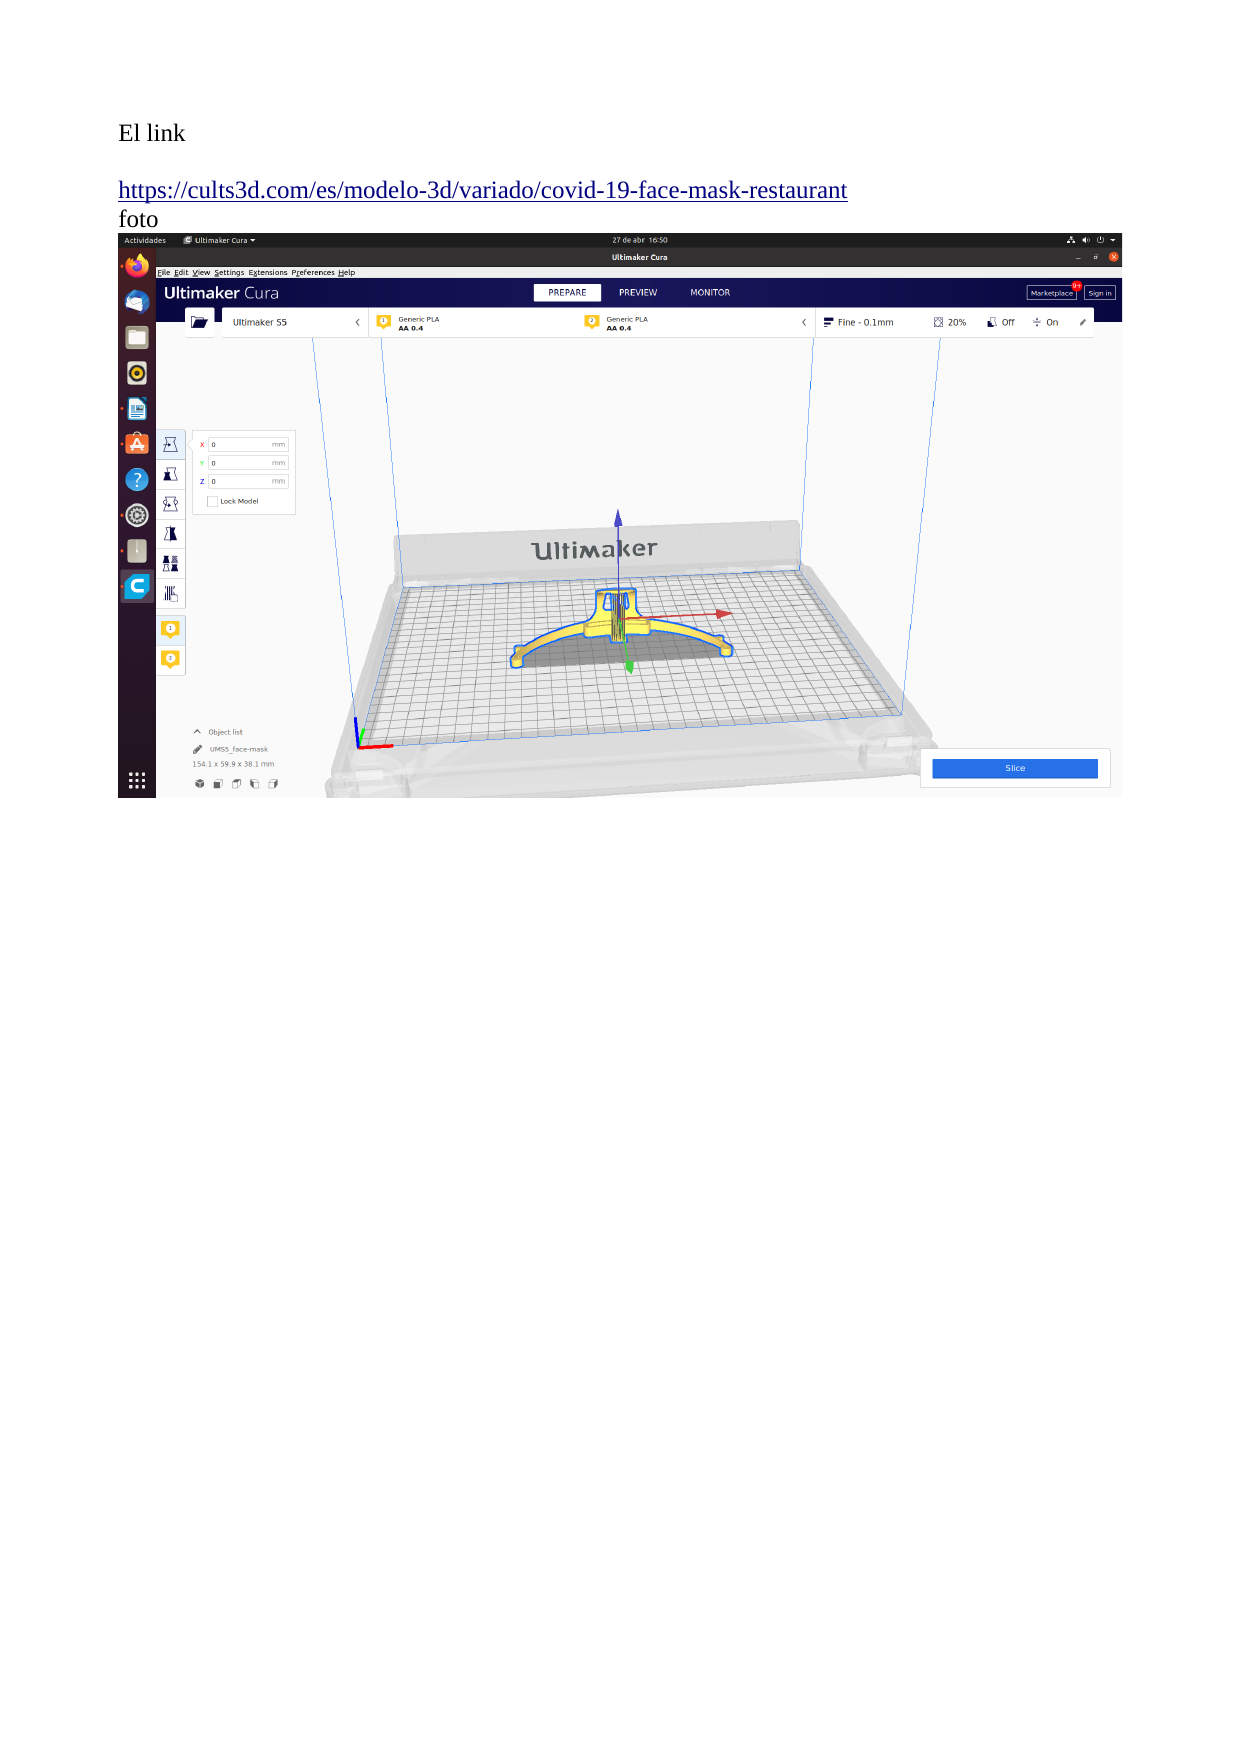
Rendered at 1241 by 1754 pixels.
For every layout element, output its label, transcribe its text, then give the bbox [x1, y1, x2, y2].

text https://cults3d.com/es/modelo-3d/variado/covid-19-face-mask-restaurant [118, 176, 1122, 204]
picture [118, 233, 1123, 798]
text El link [118, 118, 1122, 147]
text foto [118, 204, 1122, 233]
